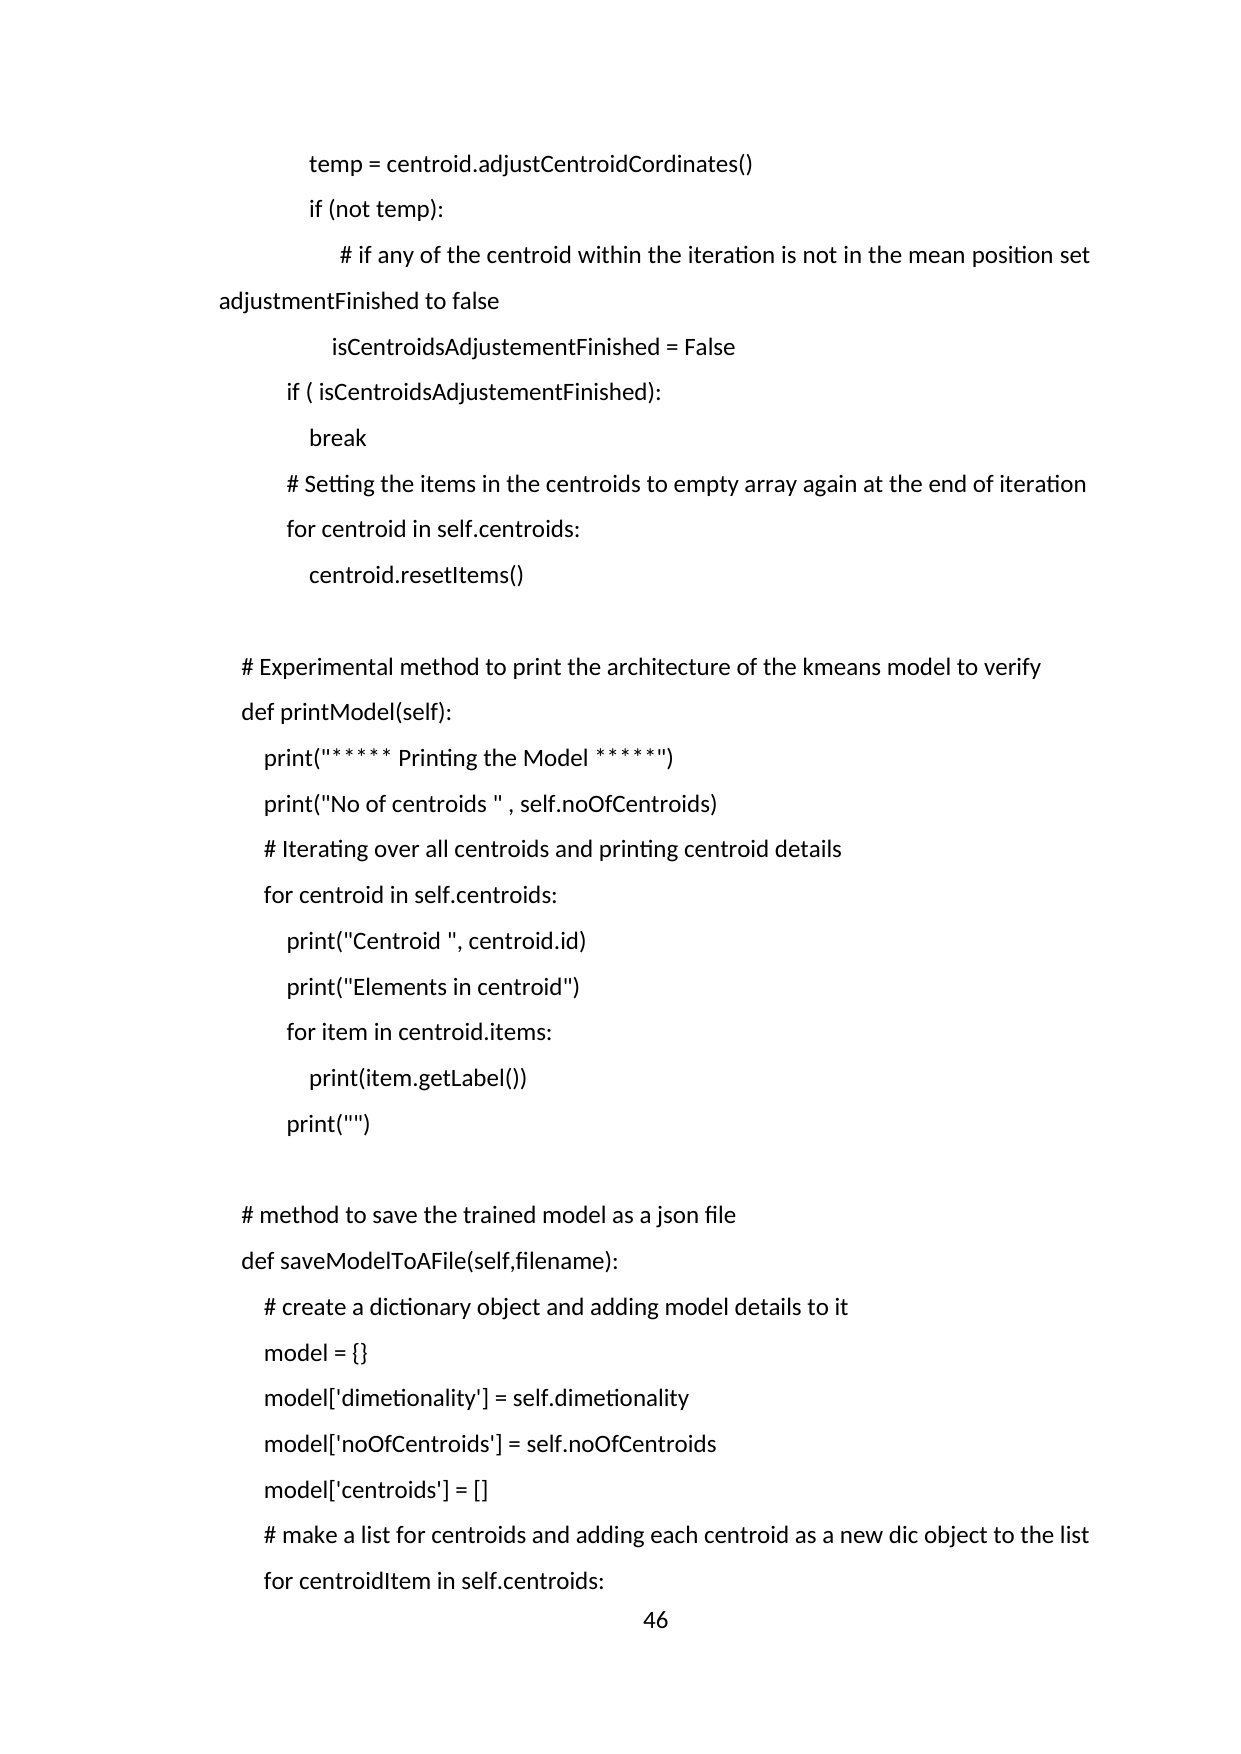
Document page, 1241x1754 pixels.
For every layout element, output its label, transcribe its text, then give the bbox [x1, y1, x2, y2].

text print("Centroid ", centroid.id) [218, 925, 1092, 956]
text temp = centroid.adjustCentroidCordinates() [218, 148, 1092, 178]
text # method to save the trained model as a json file [218, 1199, 1092, 1230]
text print("") [218, 1108, 1092, 1138]
text # Iterating over all centroids and printing centroid details [218, 834, 1092, 864]
text print("***** Printing the Model *****") [218, 742, 1092, 773]
text def saveModelToAFile(self,filename): [218, 1245, 1092, 1276]
text model = {} [218, 1337, 1092, 1367]
text for centroidItem in self.centroids: [218, 1565, 1092, 1596]
text # make a list for centroids and adding each centroid as a new dic object to the list [218, 1519, 1092, 1550]
text break [218, 422, 1092, 453]
text print("No of centroids " , self.noOfCentroids) [218, 788, 1092, 818]
text for centroid in self.centroids: [218, 513, 1092, 544]
text isCentroidsAdjustementFinished = False [218, 331, 1092, 361]
text # Setting the items in the centroids to empty array again at the end of iteration [218, 468, 1092, 498]
text if (not temp): [218, 193, 1092, 224]
text print("Elements in centroid") [218, 971, 1092, 1001]
text if ( isCentroidsAdjustementFinished): [218, 376, 1092, 407]
text model['dimetionality'] = self.dimetionality [218, 1382, 1092, 1413]
text print(item.getLabel()) [218, 1062, 1092, 1093]
text centroid.resetItems() [218, 559, 1092, 590]
text # if any of the centroid within the iteration is not in the mean position set adjustmentFinished to false [218, 239, 1092, 315]
text model['noOfCentroids'] = self.noOfCentroids [218, 1428, 1092, 1459]
text for item in centroid.items: [218, 1017, 1092, 1047]
text # Experimental method to print the architecture of the kmeans model to verify [218, 651, 1092, 681]
text def printModel(self): [218, 696, 1092, 727]
text model['centroids'] = [] [218, 1474, 1092, 1504]
text # create a dictionary object and adding model details to it [218, 1291, 1092, 1321]
text for centroid in self.centroids: [218, 879, 1092, 910]
